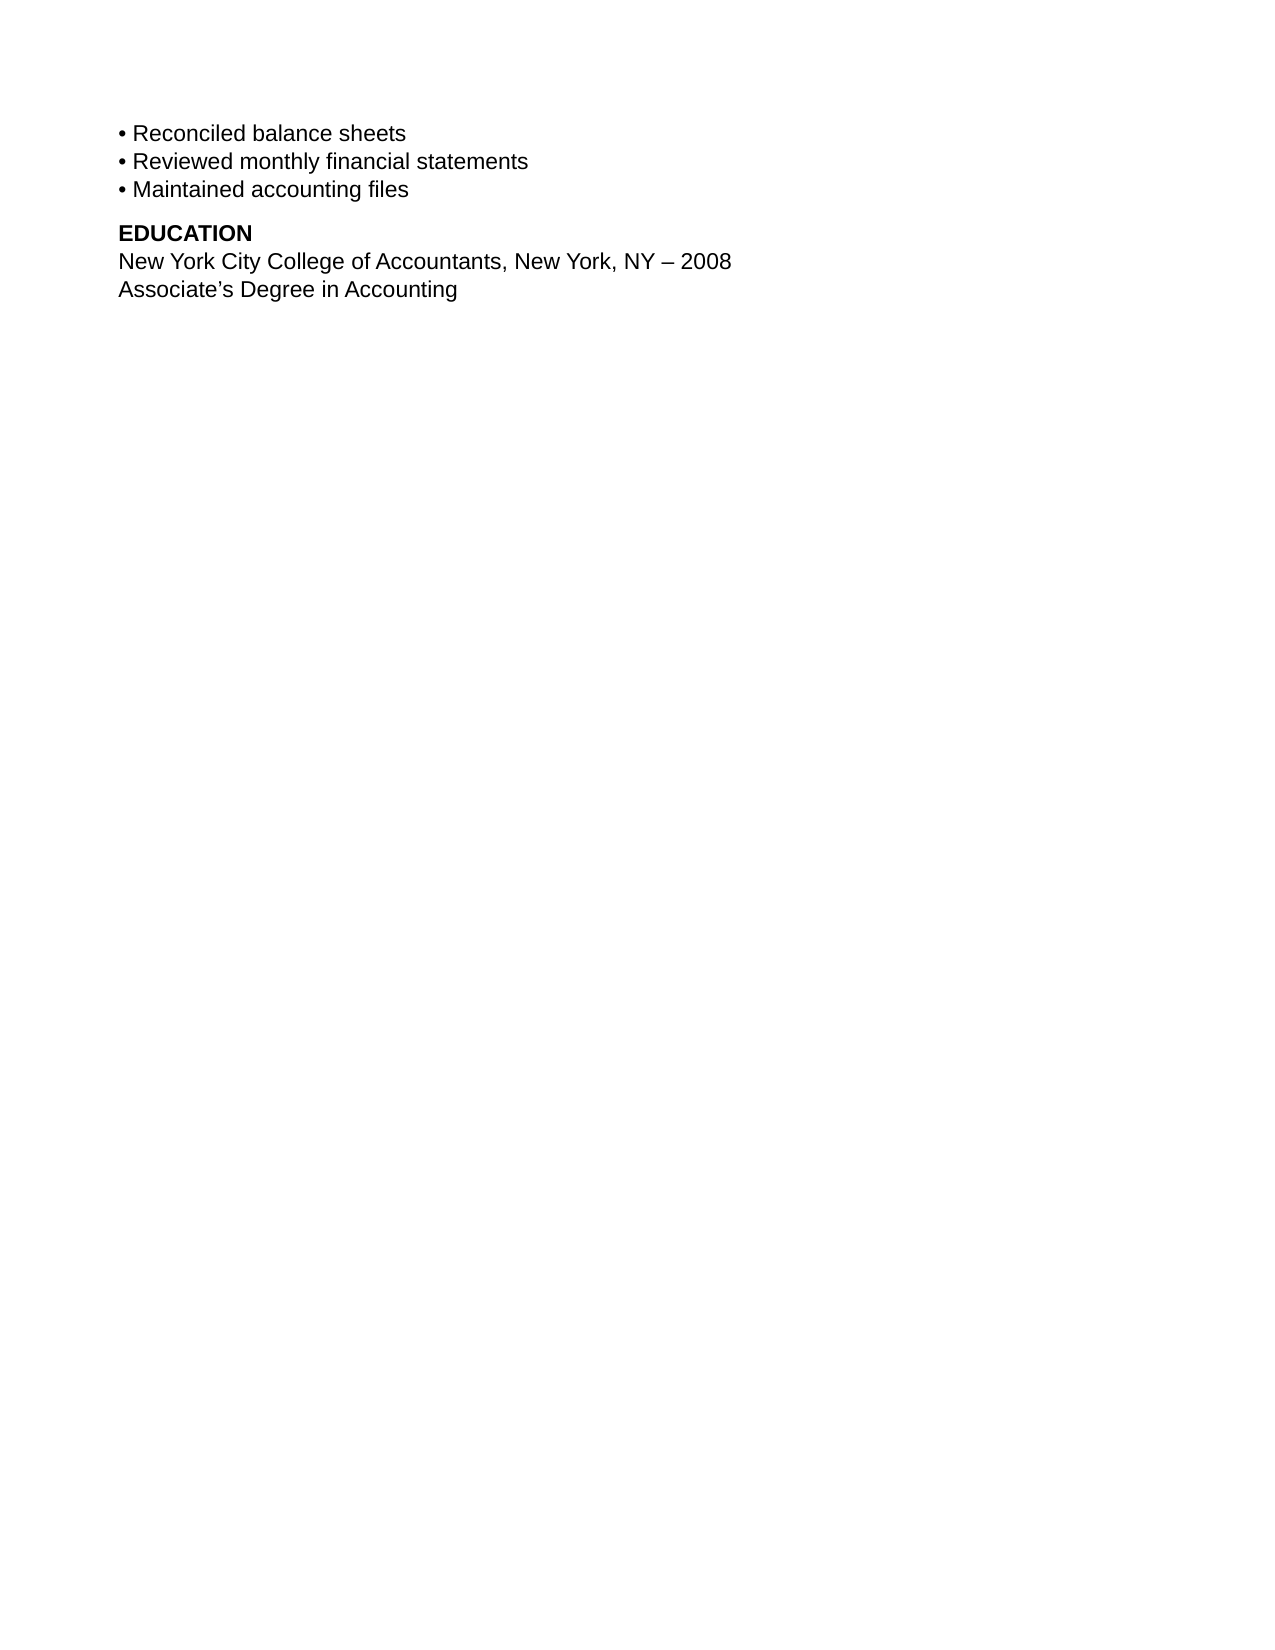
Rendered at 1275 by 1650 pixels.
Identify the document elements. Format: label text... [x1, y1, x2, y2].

text EDUCATION New York City College of Accountants, New York, NY – 2008 Associate’s Degree in Accounting [118, 218, 1157, 302]
text • Reconciled balance sheets • Reviewed monthly financial statements • Maintained accounting files [118, 118, 1157, 202]
